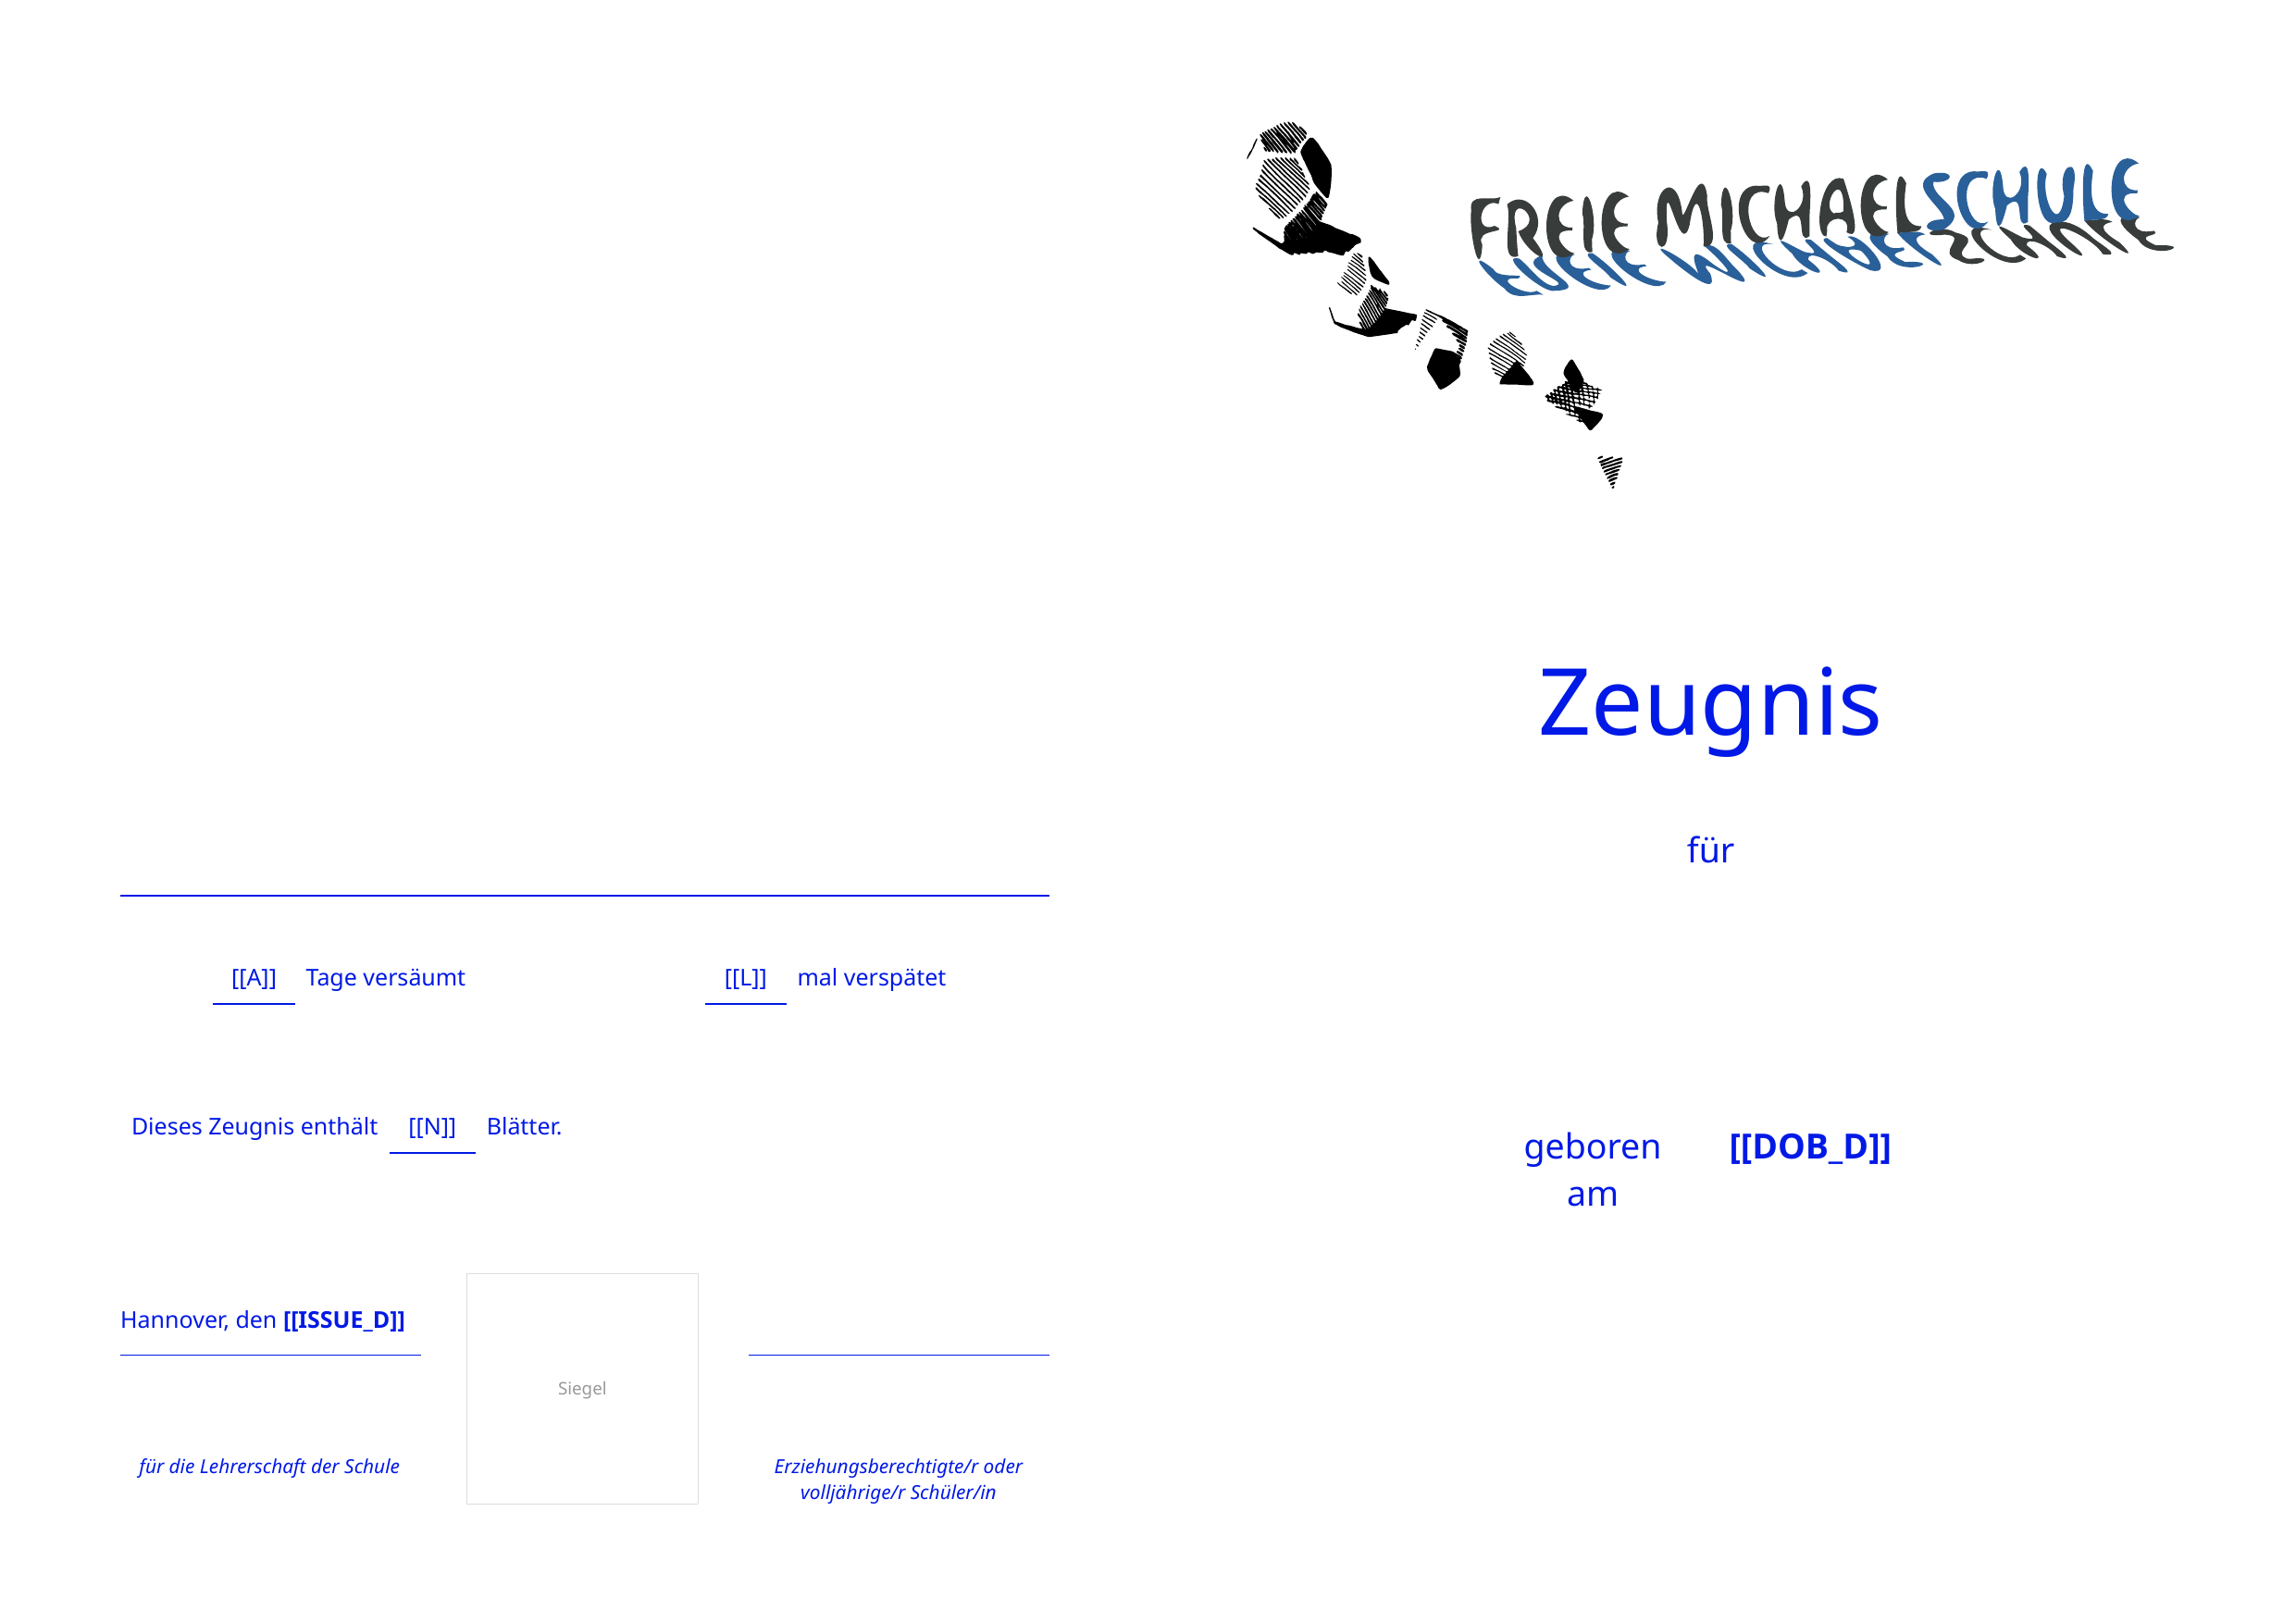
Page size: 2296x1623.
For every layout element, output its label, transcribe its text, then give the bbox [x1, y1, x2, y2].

table_header [[DOB_D]] [1693, 1117, 1928, 1222]
table_header Blätter. [476, 1099, 1049, 1152]
text Siegel [558, 1377, 607, 1400]
table_header [[N]] [390, 1099, 476, 1152]
table_cell für die Lehrerschaft der Schule [120, 1449, 421, 1508]
text Hannover, den [[ISSUE_D]] [120, 1303, 466, 1334]
table_header [120, 1334, 421, 1354]
table_header [[A]] [213, 949, 295, 1003]
table_header geboren am [1493, 1117, 1693, 1222]
table_header Dieses Zeugnis enthält [120, 1099, 390, 1152]
text für [1246, 825, 2175, 873]
text [699, 1303, 1049, 1334]
table_header [[L]] [705, 949, 786, 1003]
table_cell Erziehungsberechtigte/r oder volljährige/r Schüler/in [749, 1449, 1049, 1508]
table_cell [421, 1449, 749, 1508]
table_header [749, 1334, 1049, 1354]
table_header mal verspätet [787, 949, 962, 1003]
table_header [618, 949, 705, 1003]
table_header Tage versäumt [295, 949, 617, 1003]
table_header [421, 1334, 466, 1354]
title Zeugnis [1246, 637, 2175, 762]
table_header [120, 897, 1049, 949]
table_header [699, 1334, 749, 1354]
